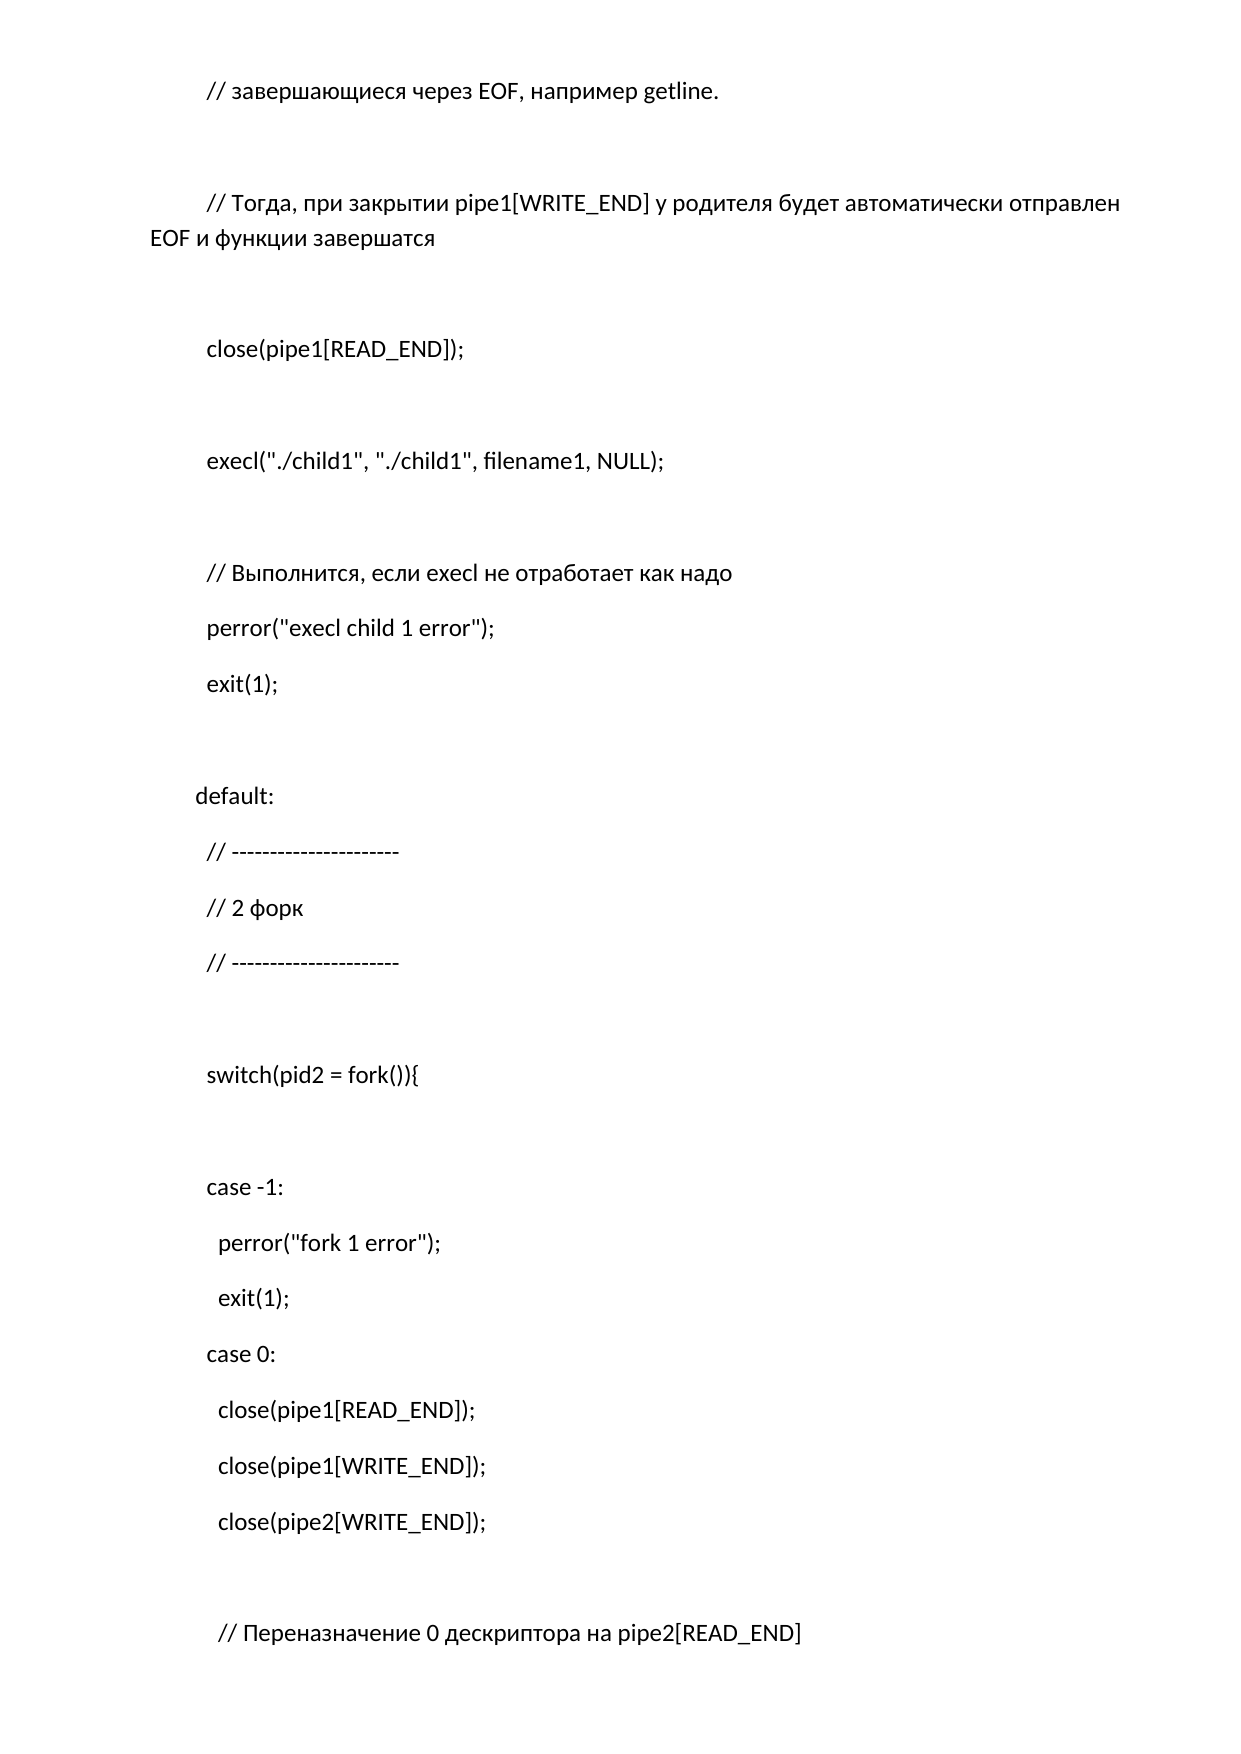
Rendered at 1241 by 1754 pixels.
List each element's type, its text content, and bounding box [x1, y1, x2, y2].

text exit(1); [150, 1282, 1147, 1313]
text perror("execl child 1 error"); [150, 612, 1147, 643]
text case -1: [150, 1171, 1147, 1201]
text // ---------------------- [150, 836, 1147, 866]
text close(pipe2[WRITE_END]); [150, 1506, 1147, 1536]
text close(pipe1[READ_END]); [150, 1394, 1147, 1425]
text execl("./child1", "./child1", filename1, NULL); [150, 445, 1147, 476]
text close(pipe1[READ_END]); [150, 333, 1147, 364]
text perror("fork 1 error"); [150, 1227, 1147, 1257]
text switch(pid2 = fork()){ [150, 1059, 1147, 1090]
text // Выполнится, если execl не отработает как надо [150, 557, 1147, 587]
text default: [150, 780, 1147, 811]
text exit(1); [150, 668, 1147, 699]
text // Тогда, при закрытии pipe1[WRITE_END] у родителя будет автоматически отправлен EOF и функции завершатся [150, 187, 1147, 252]
text // Переназначение 0 дескриптора на pipe2[READ_END] [150, 1617, 1147, 1648]
text case 0: [150, 1338, 1147, 1369]
text close(pipe1[WRITE_END]); [150, 1450, 1147, 1481]
text // 2 форк [150, 892, 1147, 922]
text // ---------------------- [150, 947, 1147, 978]
text // завершающиеся через EOF, например getline. [150, 75, 1147, 106]
